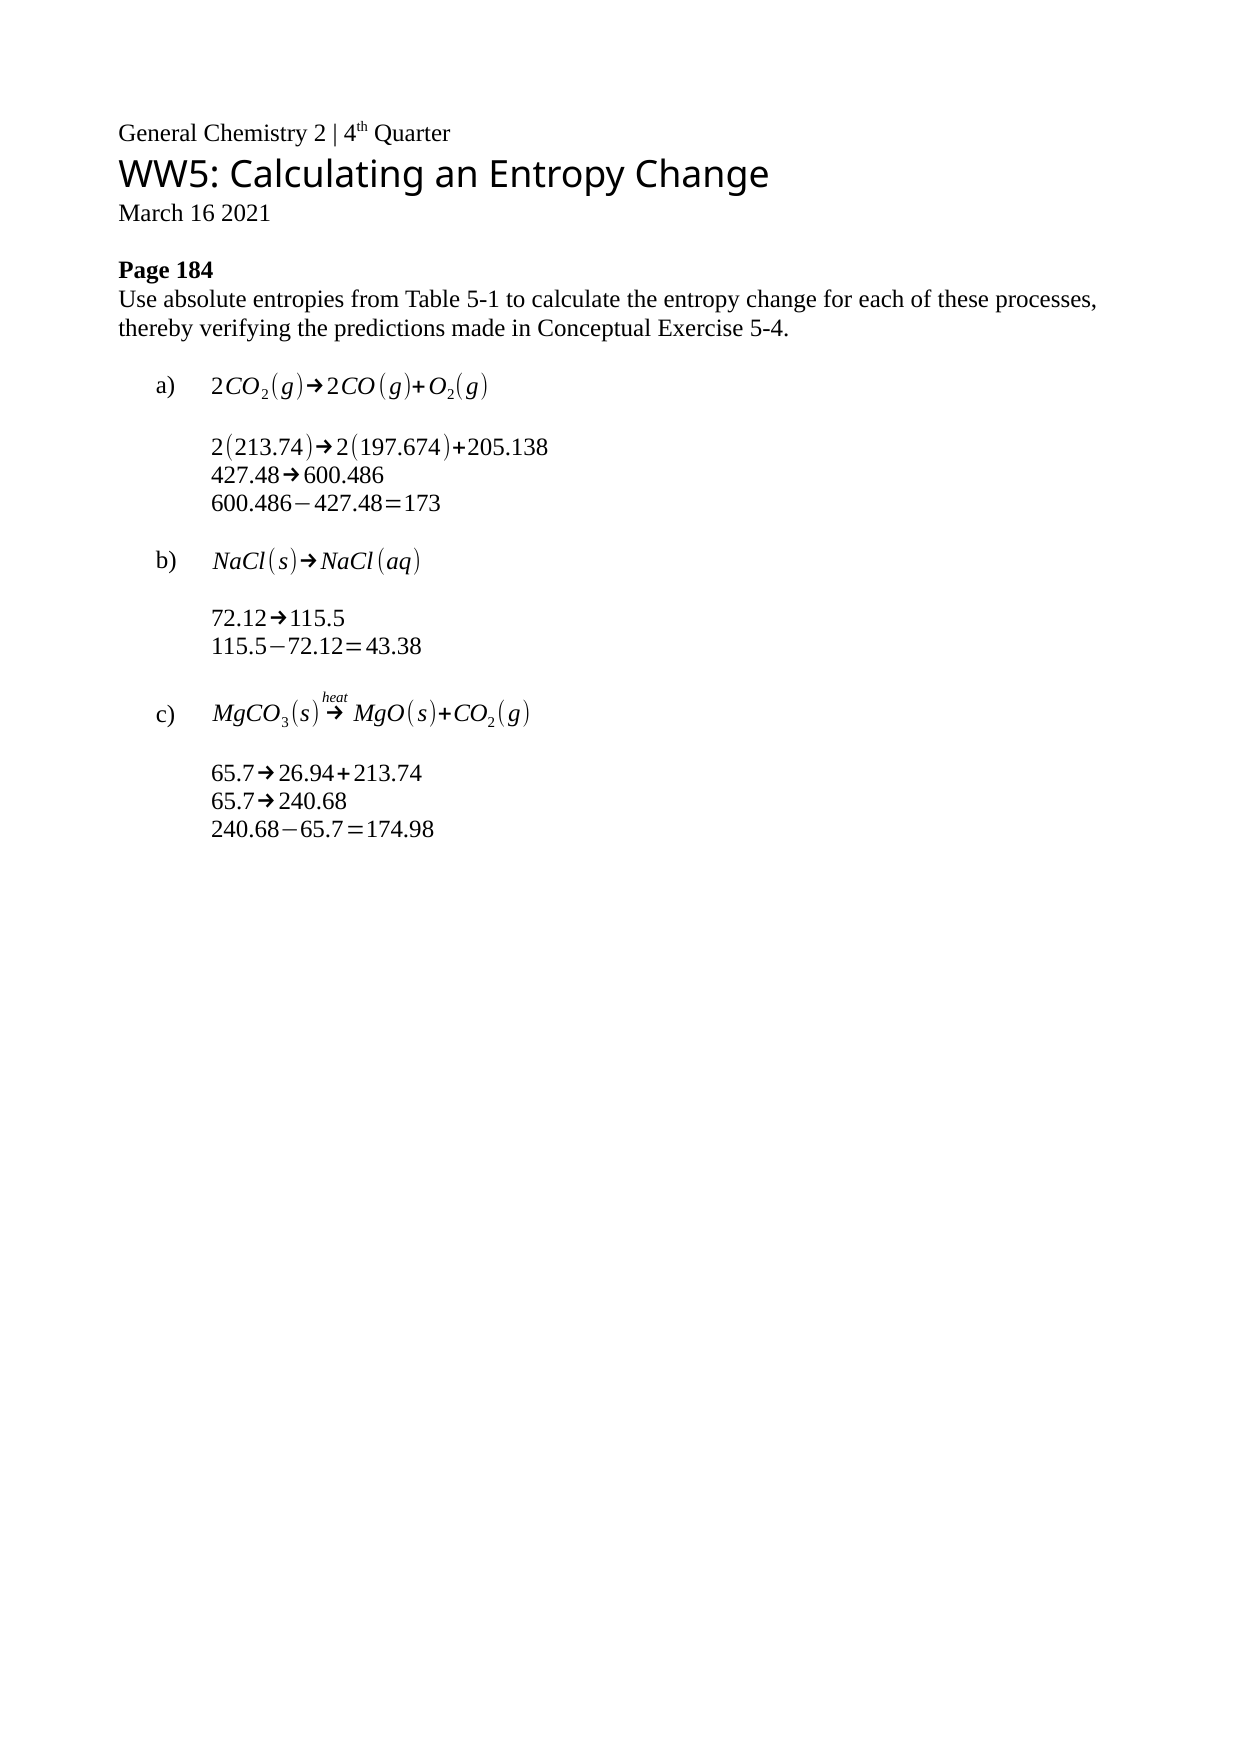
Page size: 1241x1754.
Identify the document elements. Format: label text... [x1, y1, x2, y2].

text General Chemistry 2 | 4th Quarter [118, 118, 1122, 147]
text Page 184 [118, 255, 1122, 284]
text March 16 2021 [118, 198, 1122, 227]
text WW5: Calculating an Entropy Change [118, 147, 1122, 198]
text Use absolute entropies from Table 5-1 to calculate the entropy change for each of these processes, thereby verifying the predictions made in Conceptual Exercise 5-4. [118, 284, 1122, 342]
